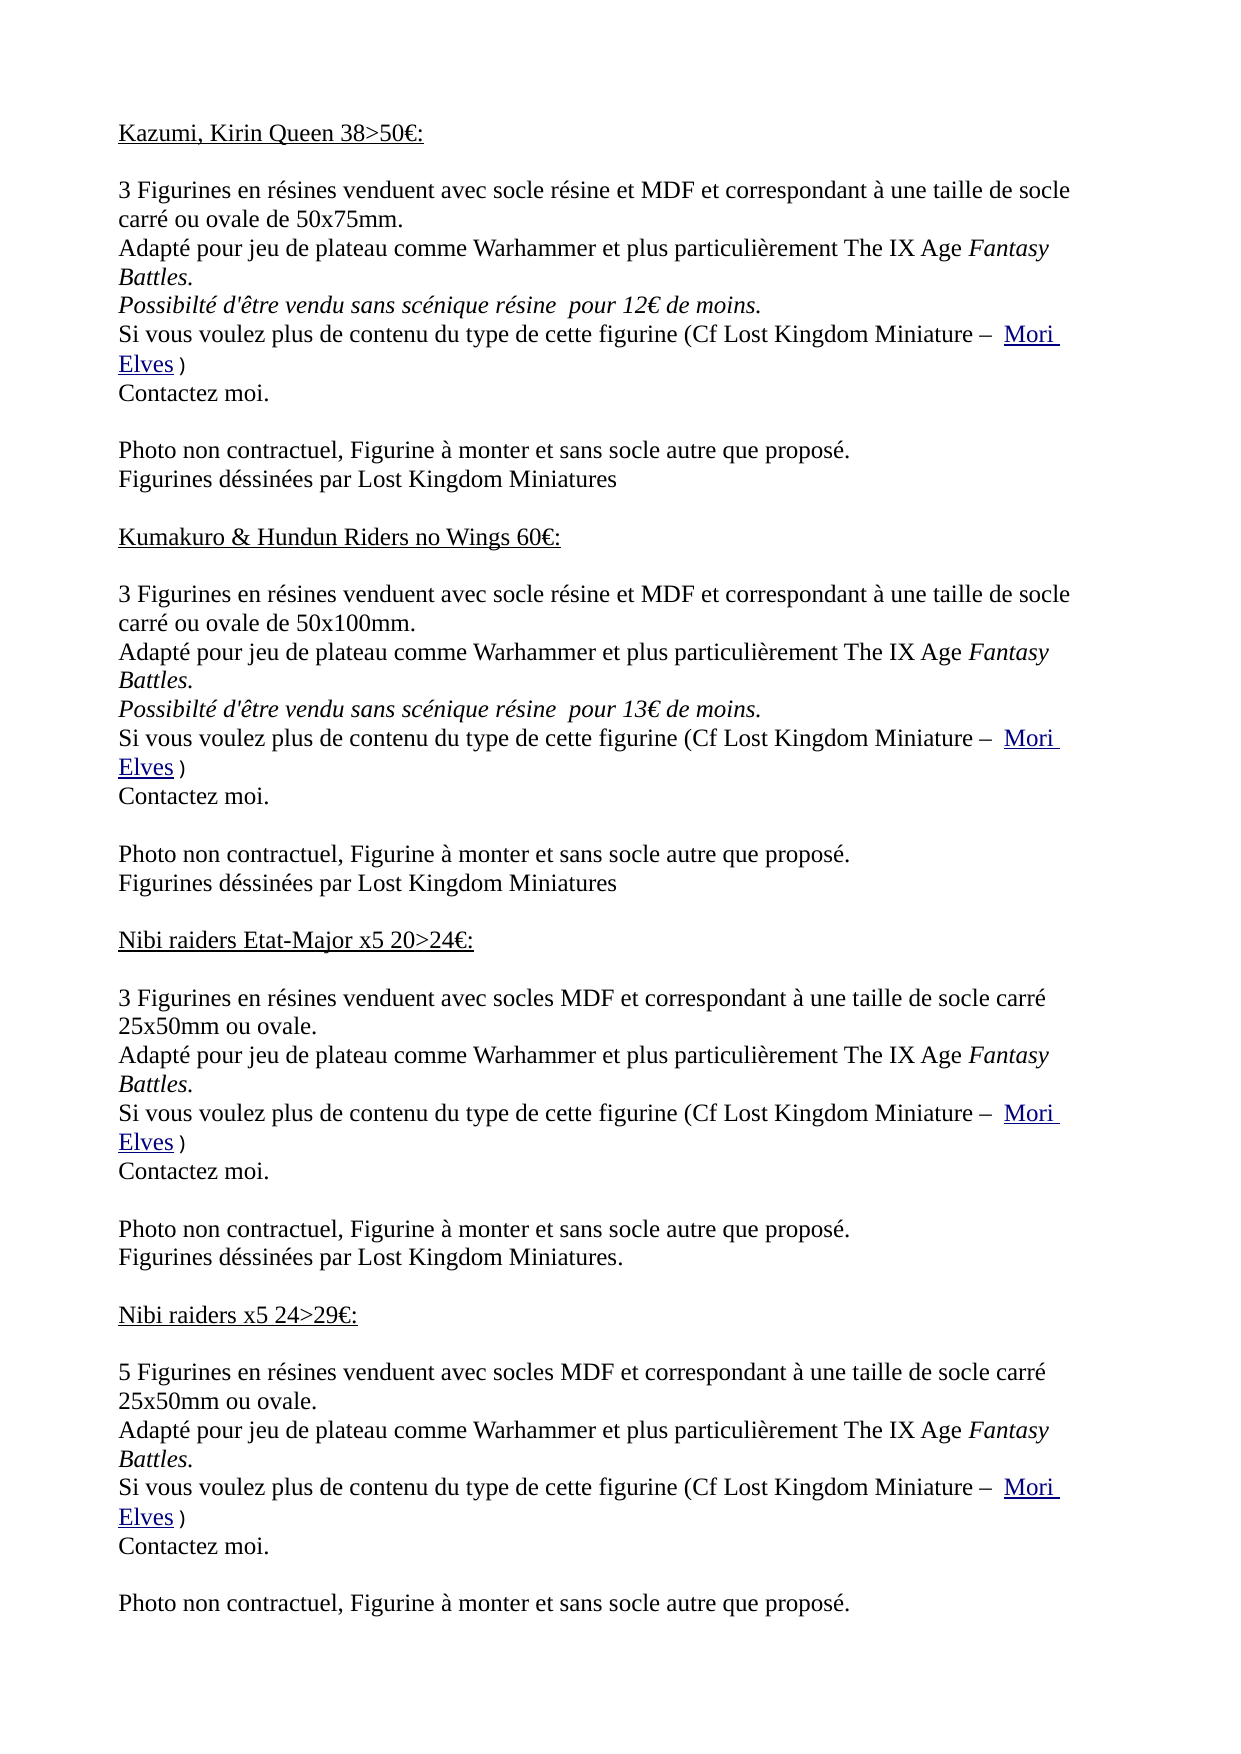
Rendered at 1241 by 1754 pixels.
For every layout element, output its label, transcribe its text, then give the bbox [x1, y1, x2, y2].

text Contactez moi. [118, 1531, 1122, 1560]
text Kumakuro & Hundun Riders no Wings 60€: [118, 522, 1122, 550]
text Photo non contractuel, Figurine à monter et sans socle autre que proposé. [118, 435, 1122, 464]
text 5 Figurines en résines venduent avec socles MDF et correspondant à une taille de socle carré 25x50mm ou ovale. Adapté pour jeu de plateau comme Warhammer et plus particulièrement The IX Age Fantasy Battles. Si vous voulez plus de contenu du type de cette figurine (Cf Lost Kingdom Miniature – Mori Elves ) [118, 1357, 1122, 1531]
text Figurines déssinées par Lost Kingdom Miniatures. [118, 1242, 1122, 1271]
text 3 Figurines en résines venduent avec socles MDF et correspondant à une taille de socle carré 25x50mm ou ovale. Adapté pour jeu de plateau comme Warhammer et plus particulièrement The IX Age Fantasy Battles. Si vous voulez plus de contenu du type de cette figurine (Cf Lost Kingdom Miniature – Mori Elves ) [118, 983, 1122, 1156]
text Nibi raiders Etat-Major x5 20>24€: [118, 925, 1122, 954]
text Figurines déssinées par Lost Kingdom Miniatures [118, 464, 1122, 493]
text Kazumi, Kirin Queen 38>50€: [118, 118, 1122, 147]
text Photo non contractuel, Figurine à monter et sans socle autre que proposé. [118, 839, 1122, 868]
text Figurines déssinées par Lost Kingdom Miniatures [118, 868, 1122, 896]
text Photo non contractuel, Figurine à monter et sans socle autre que proposé. [118, 1588, 1122, 1617]
text Nibi raiders x5 24>29€: [118, 1300, 1122, 1329]
text 3 Figurines en résines venduent avec socle résine et MDF et correspondant à une taille de socle carré ou ovale de 50x75mm. Adapté pour jeu de plateau comme Warhammer et plus particulièrement The IX Age Fantasy Battles. Possibilté d'être vendu sans scénique résine pour 12€ de moins. Si vous voulez plus de contenu du type de cette figurine (Cf Lost Kingdom Miniature – Mori Elves ) [118, 176, 1122, 378]
text 3 Figurines en résines venduent avec socle résine et MDF et correspondant à une taille de socle carré ou ovale de 50x100mm. Adapté pour jeu de plateau comme Warhammer et plus particulièrement The IX Age Fantasy Battles. Possibilté d'être vendu sans scénique résine pour 13€ de moins. Si vous voulez plus de contenu du type de cette figurine (Cf Lost Kingdom Miniature – Mori Elves ) [118, 579, 1122, 781]
text Photo non contractuel, Figurine à monter et sans socle autre que proposé. [118, 1214, 1122, 1242]
text Contactez moi. [118, 378, 1122, 407]
text Contactez moi. [118, 1156, 1122, 1185]
text Contactez moi. [118, 781, 1122, 810]
